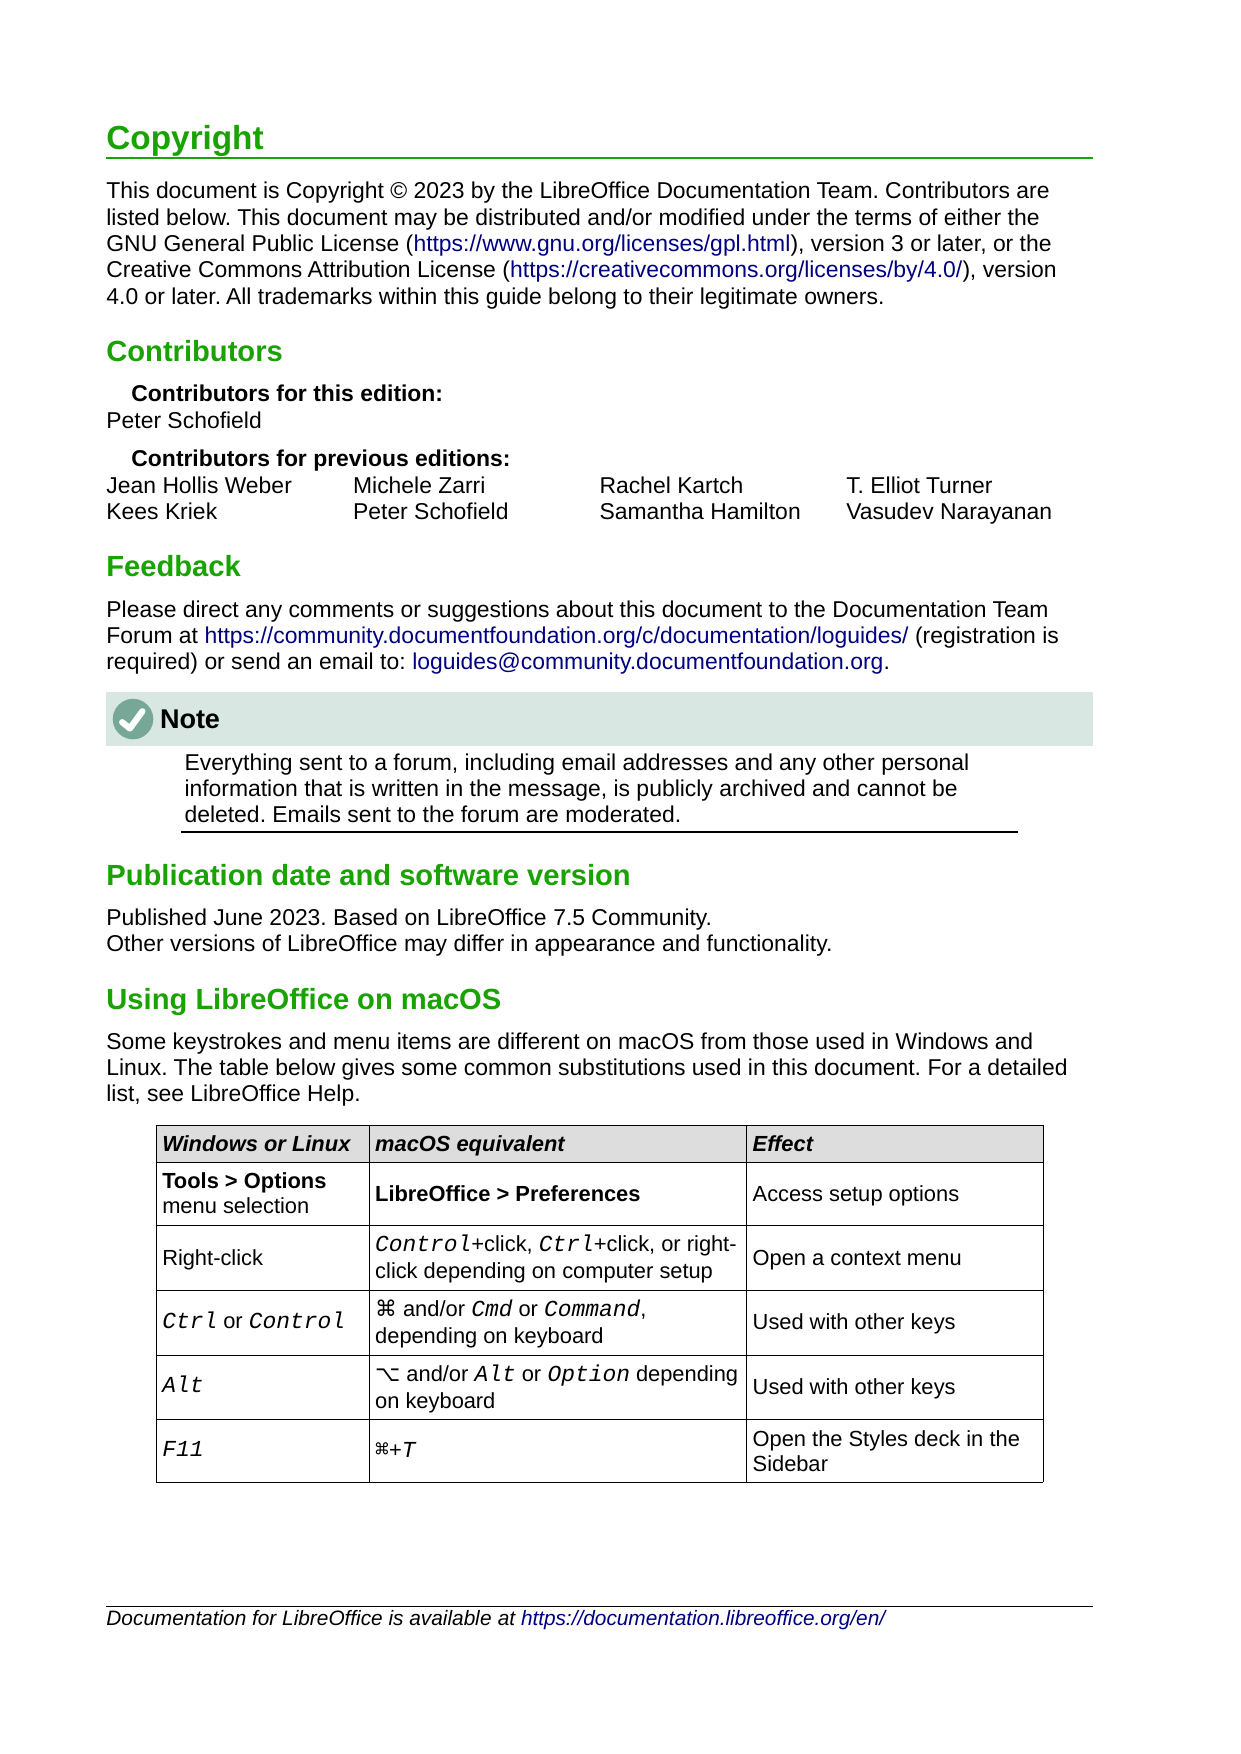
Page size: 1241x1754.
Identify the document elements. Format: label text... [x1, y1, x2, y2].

text Michele Zarri [353, 472, 599, 498]
table_cell Used with other keys [747, 1356, 1043, 1419]
text Please direct any comments or suggestions about this document to the Documentation Team Forum at https://community.documentfoundation.org/c/documentation/loguides/ (registration is required) or send an email to: loguides@community.documentfoundation.org. [106, 596, 1093, 674]
subtitle Using LibreOffice on macOS [106, 982, 1093, 1015]
subtitle Publication date and software version [106, 858, 1093, 891]
text Rachel Kartch [599, 472, 846, 498]
text Jean Hollis Weber [106, 472, 353, 498]
table_header Windows or Linux [157, 1126, 369, 1162]
table_cell F11 [157, 1420, 369, 1482]
text Kees Kriek [106, 498, 353, 524]
table_header macOS equivalent [370, 1126, 746, 1162]
subtitle Contributors [106, 334, 1093, 368]
table_cell ⌘+T [370, 1420, 746, 1482]
table_cell ⌥ and/or Alt or Option depending on keyboard [370, 1356, 746, 1419]
text Contributors for this edition: [131, 380, 1093, 407]
text Everything sent to a forum, including email addresses and any other personal information that is written in the message, is publicly archived and cannot be deleted. Emails sent to the forum are moderated. [181, 746, 1018, 831]
text T. Elliot Turner [846, 472, 1093, 498]
table_cell ⌘ and/or Cmd or Command, depending on keyboard [370, 1291, 746, 1354]
table_cell Access setup options [747, 1163, 1043, 1225]
table_cell Open the Styles deck in the Sidebar [747, 1420, 1043, 1482]
text Some keystrokes and menu items are different on macOS from those used in Windows and Linux. The table below gives some common substitutions used in this document. For a detailed list, see LibreOffice Help. [106, 1028, 1093, 1107]
text Contributors for previous editions: [131, 445, 1093, 472]
subtitle Note [106, 692, 1093, 746]
table_cell Tools > Options menu selection [157, 1163, 369, 1225]
subtitle Feedback [106, 549, 1093, 583]
text Peter Schofield [353, 498, 599, 524]
table_header Effect [747, 1126, 1043, 1162]
table_cell Control+click, Ctrl+click, or right-click depending on computer setup [370, 1226, 746, 1289]
table_cell Used with other keys [747, 1291, 1043, 1354]
text Peter Schofield [106, 407, 353, 433]
text Published June 2023. Based on LibreOffice 7.5 Community. Other versions of LibreOffice may differ in appearance and functionality. [106, 904, 1093, 957]
text This document is Copyright © 2023 by the LibreOffice Documentation Team. Contributors are listed below. This document may be distributed and/or modified under the terms of either the GNU General Public License (https://www.gnu.org/licenses/gpl.html), version 3 or later, or the Creative Commons Attribution License (https://creativecommons.org/licenses/by/4.0/), version 4.0 or later. All trademarks within this guide belong to their legitimate owners. [106, 177, 1093, 309]
table_cell Alt [157, 1356, 369, 1419]
text Vasudev Narayanan [846, 498, 1093, 524]
table_cell Open a context menu [747, 1226, 1043, 1289]
table_cell Ctrl or Control [157, 1291, 369, 1354]
table_cell Right-click [157, 1226, 369, 1289]
subtitle Copyright [106, 118, 1093, 157]
table_cell LibreOffice > Preferences [370, 1163, 746, 1225]
text Samantha Hamilton [599, 498, 846, 524]
